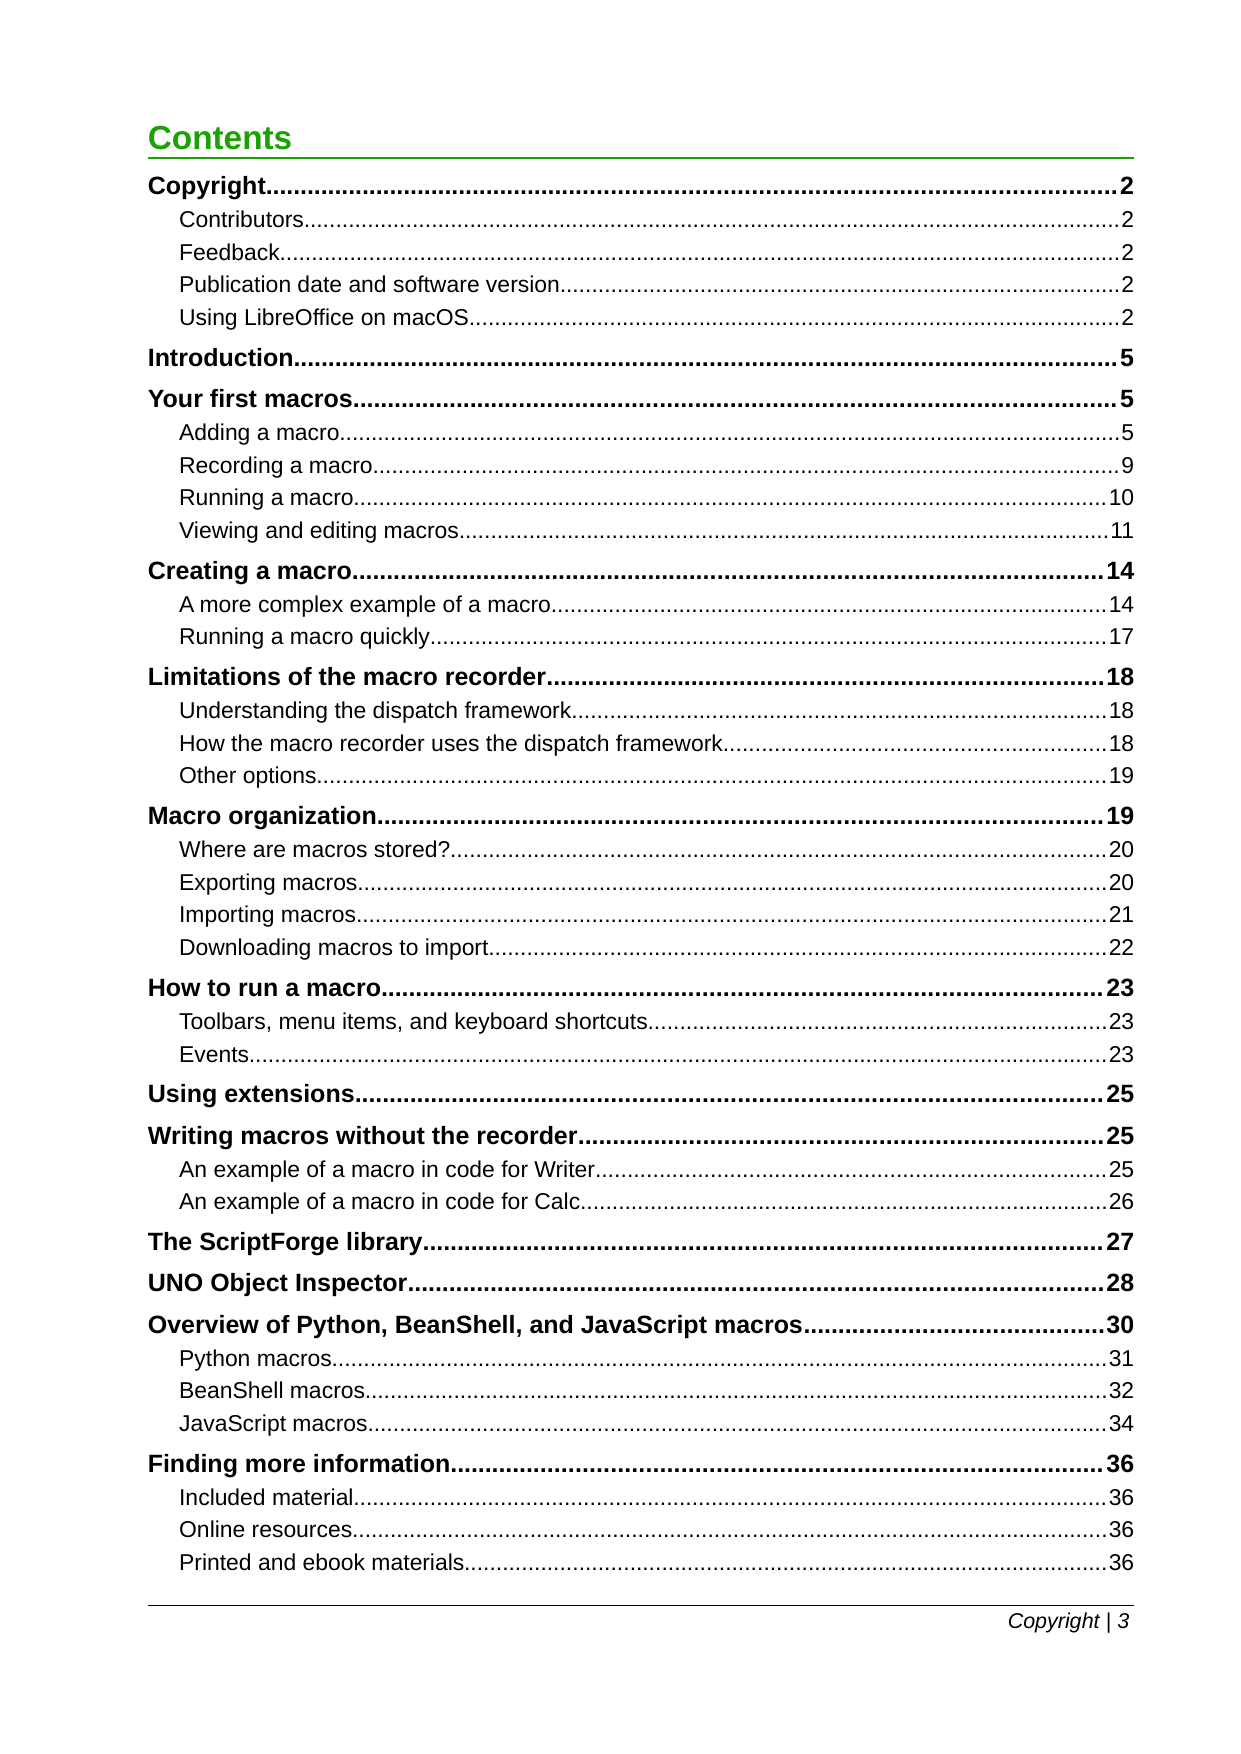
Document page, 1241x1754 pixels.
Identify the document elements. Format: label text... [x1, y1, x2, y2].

subtitle Contents [148, 118, 1134, 157]
text Where are macros stored? 20 [179, 836, 1134, 863]
text Running a macro quickly 17 [179, 623, 1134, 650]
text Toolbars, menu items, and keyboard shortcuts 23 [179, 1008, 1134, 1034]
text An example of a macro in code for Writer 25 [179, 1156, 1134, 1182]
text Feedback 2 [179, 239, 1134, 265]
text Downloading macros to import 22 [179, 934, 1134, 960]
text Viewing and editing macros 11 [179, 517, 1134, 543]
text Copyright 2 [148, 171, 1134, 200]
text Exporting macros 20 [179, 869, 1134, 895]
text Finding more information 36 [148, 1449, 1134, 1477]
text Importing macros 21 [179, 901, 1134, 928]
text UNO Object Inspector 28 [148, 1268, 1134, 1297]
text Understanding the dispatch framework 18 [179, 697, 1134, 723]
text Adding a macro 5 [179, 419, 1134, 445]
text An example of a macro in code for Calc 26 [179, 1188, 1134, 1214]
text Running a macro 10 [179, 484, 1134, 511]
text How to run a macro 23 [148, 973, 1134, 1002]
text Printed and ebook materials 36 [179, 1549, 1134, 1575]
text BeanShell macros 32 [179, 1377, 1134, 1403]
text Events 23 [179, 1041, 1134, 1067]
text How the macro recorder uses the dispatch framework 18 [179, 730, 1134, 756]
text Recording a macro 9 [179, 452, 1134, 478]
text Overview of Python, BeanShell, and JavaScript macros 30 [148, 1309, 1134, 1338]
text Included material 36 [179, 1484, 1134, 1510]
text Writing macros without the recorder 25 [148, 1121, 1134, 1149]
text Introduction 5 [148, 343, 1134, 372]
text Macro organization 19 [148, 801, 1134, 830]
text Python macros 31 [179, 1344, 1134, 1371]
text JavaScript macros 34 [179, 1410, 1134, 1436]
text Your first macros 5 [148, 384, 1134, 413]
text Publication date and software version 2 [179, 271, 1134, 298]
text Creating a macro 14 [148, 556, 1134, 584]
text Using extensions 25 [148, 1079, 1134, 1108]
text Limitations of the macro recorder 18 [148, 662, 1134, 691]
text Other options 19 [179, 762, 1134, 789]
text Contributors 2 [179, 206, 1134, 232]
text Online resources 36 [179, 1516, 1134, 1543]
text Using LibreOffice on macOS 2 [179, 304, 1134, 330]
text The ScriptForge library 27 [148, 1227, 1134, 1256]
text A more complex example of a macro 14 [179, 591, 1134, 617]
